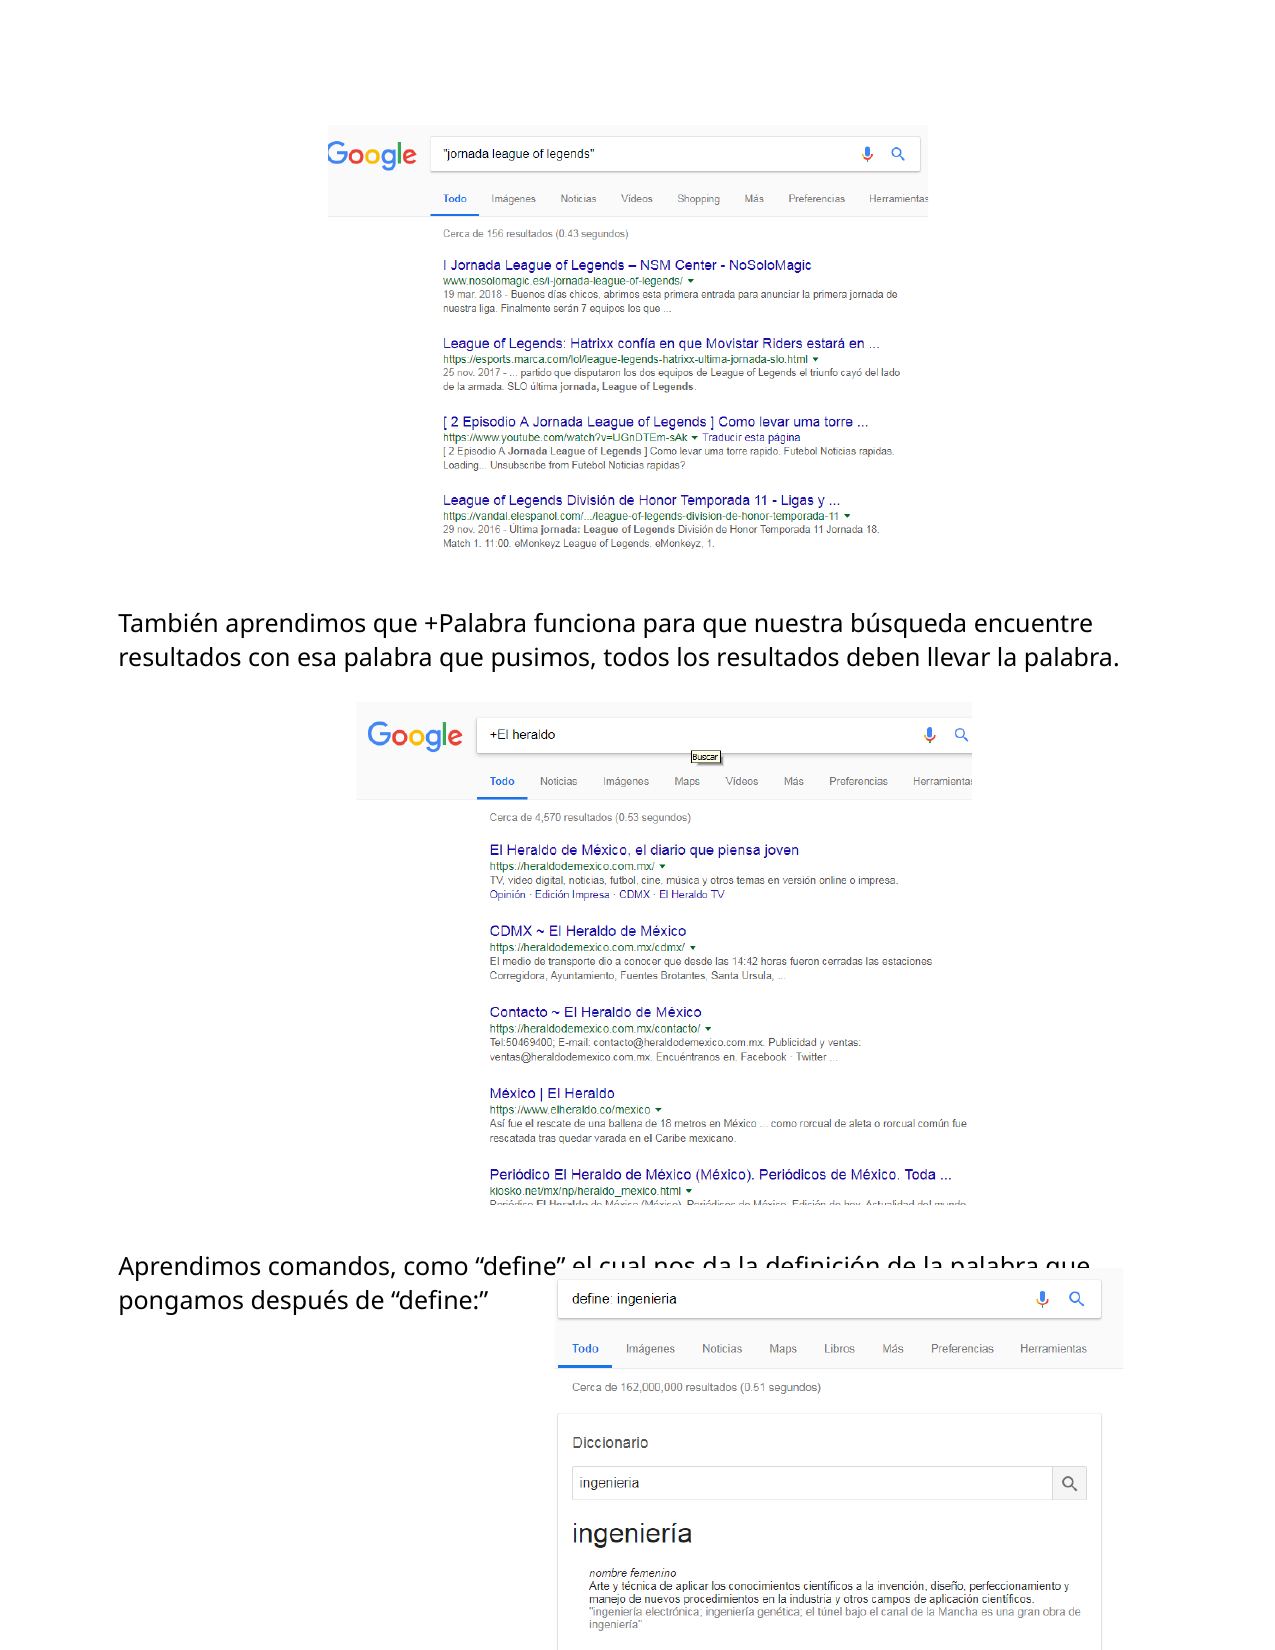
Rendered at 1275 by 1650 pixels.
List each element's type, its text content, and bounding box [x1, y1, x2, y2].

text Aprendimos comandos, como “define” el cual nos da la definición de la palabra que pongamos después de “define:” [118, 1248, 1205, 1317]
text También aprendimos que +Palabra funciona para que nuestra búsqueda encuentre resultados con esa palabra que pusimos, todos los resultados deben llevar la palabra. [118, 605, 1205, 673]
